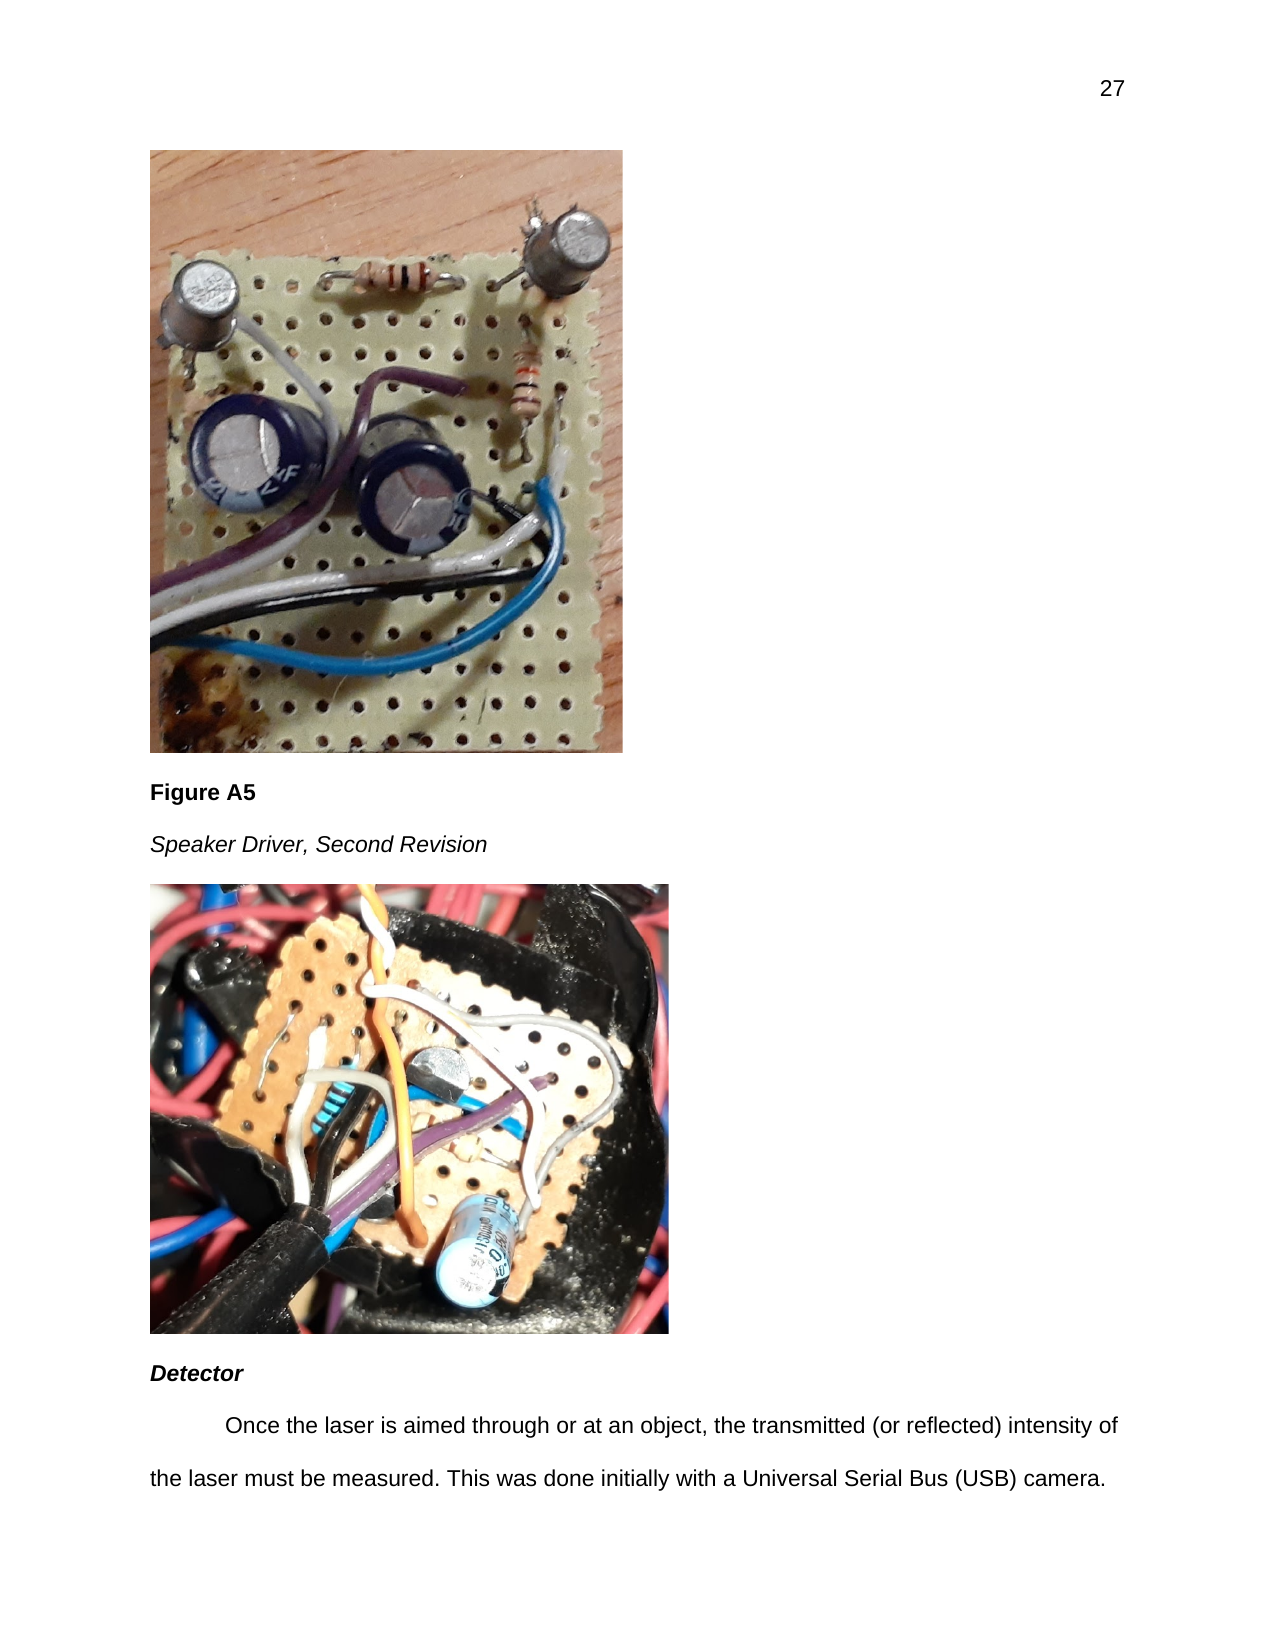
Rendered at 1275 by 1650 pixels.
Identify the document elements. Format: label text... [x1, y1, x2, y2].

picture [187, 884, 414, 1334]
text Once the laser is aimed through or at an object, the transmitted (or reflected) intensity of the laser must be measured. This was done initially with a Universal Serial Bus (USB) camera. [150, 1412, 1125, 1492]
text Detector [150, 1360, 1125, 1386]
text Speaker Driver, Second Revision [150, 831, 1125, 858]
text Figure A5 [150, 779, 1125, 805]
picture [244, 150, 469, 753]
